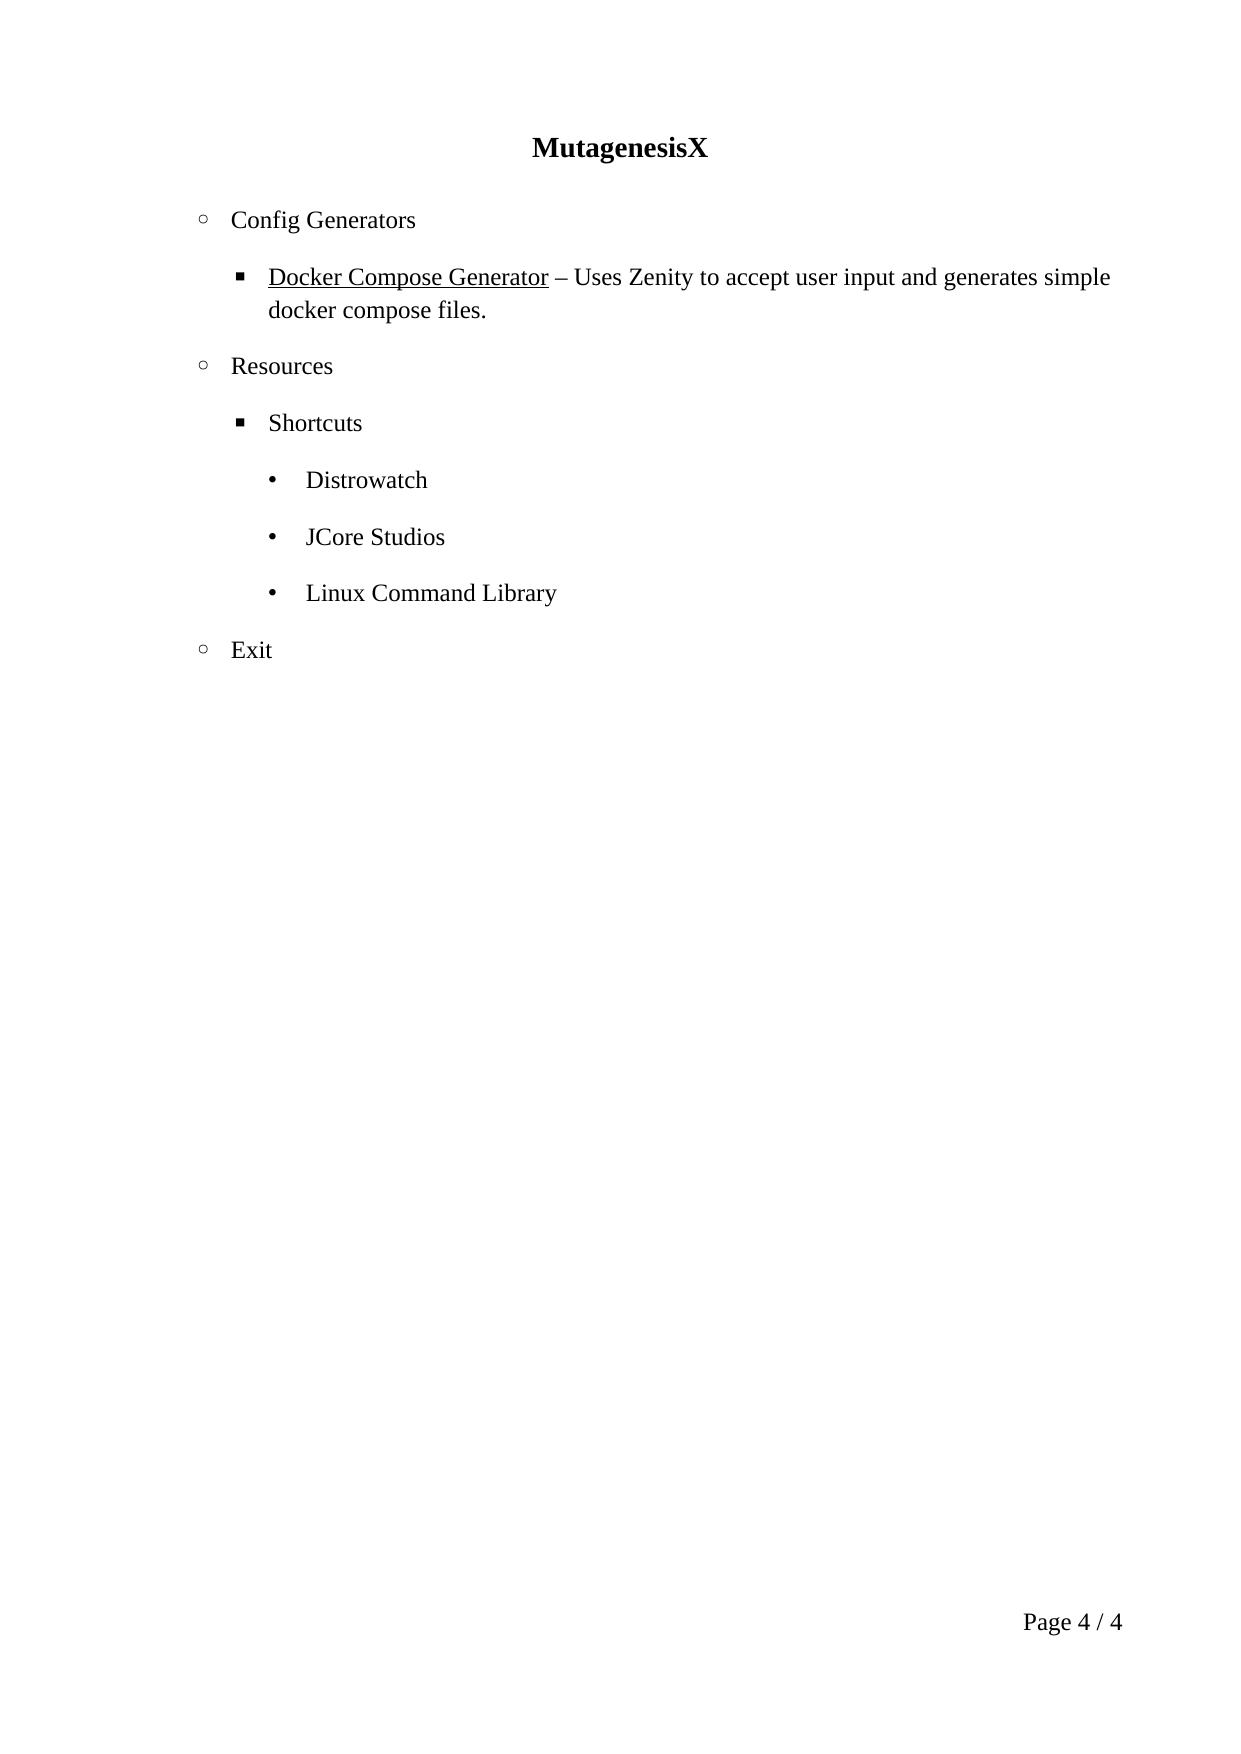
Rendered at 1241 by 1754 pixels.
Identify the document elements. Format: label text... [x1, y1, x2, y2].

list Docker Compose Generator – Uses Zenity to accept user input and generates simple docker compose files. [231, 262, 1122, 323]
list Linux Command Library [268, 578, 1122, 607]
list Distrowatch [268, 465, 1122, 494]
list Exit [193, 635, 1122, 664]
list Resources [193, 351, 1122, 380]
list Shortcuts [231, 408, 1122, 437]
list JCore Studios [268, 522, 1122, 551]
list Config Generators [193, 205, 1122, 234]
